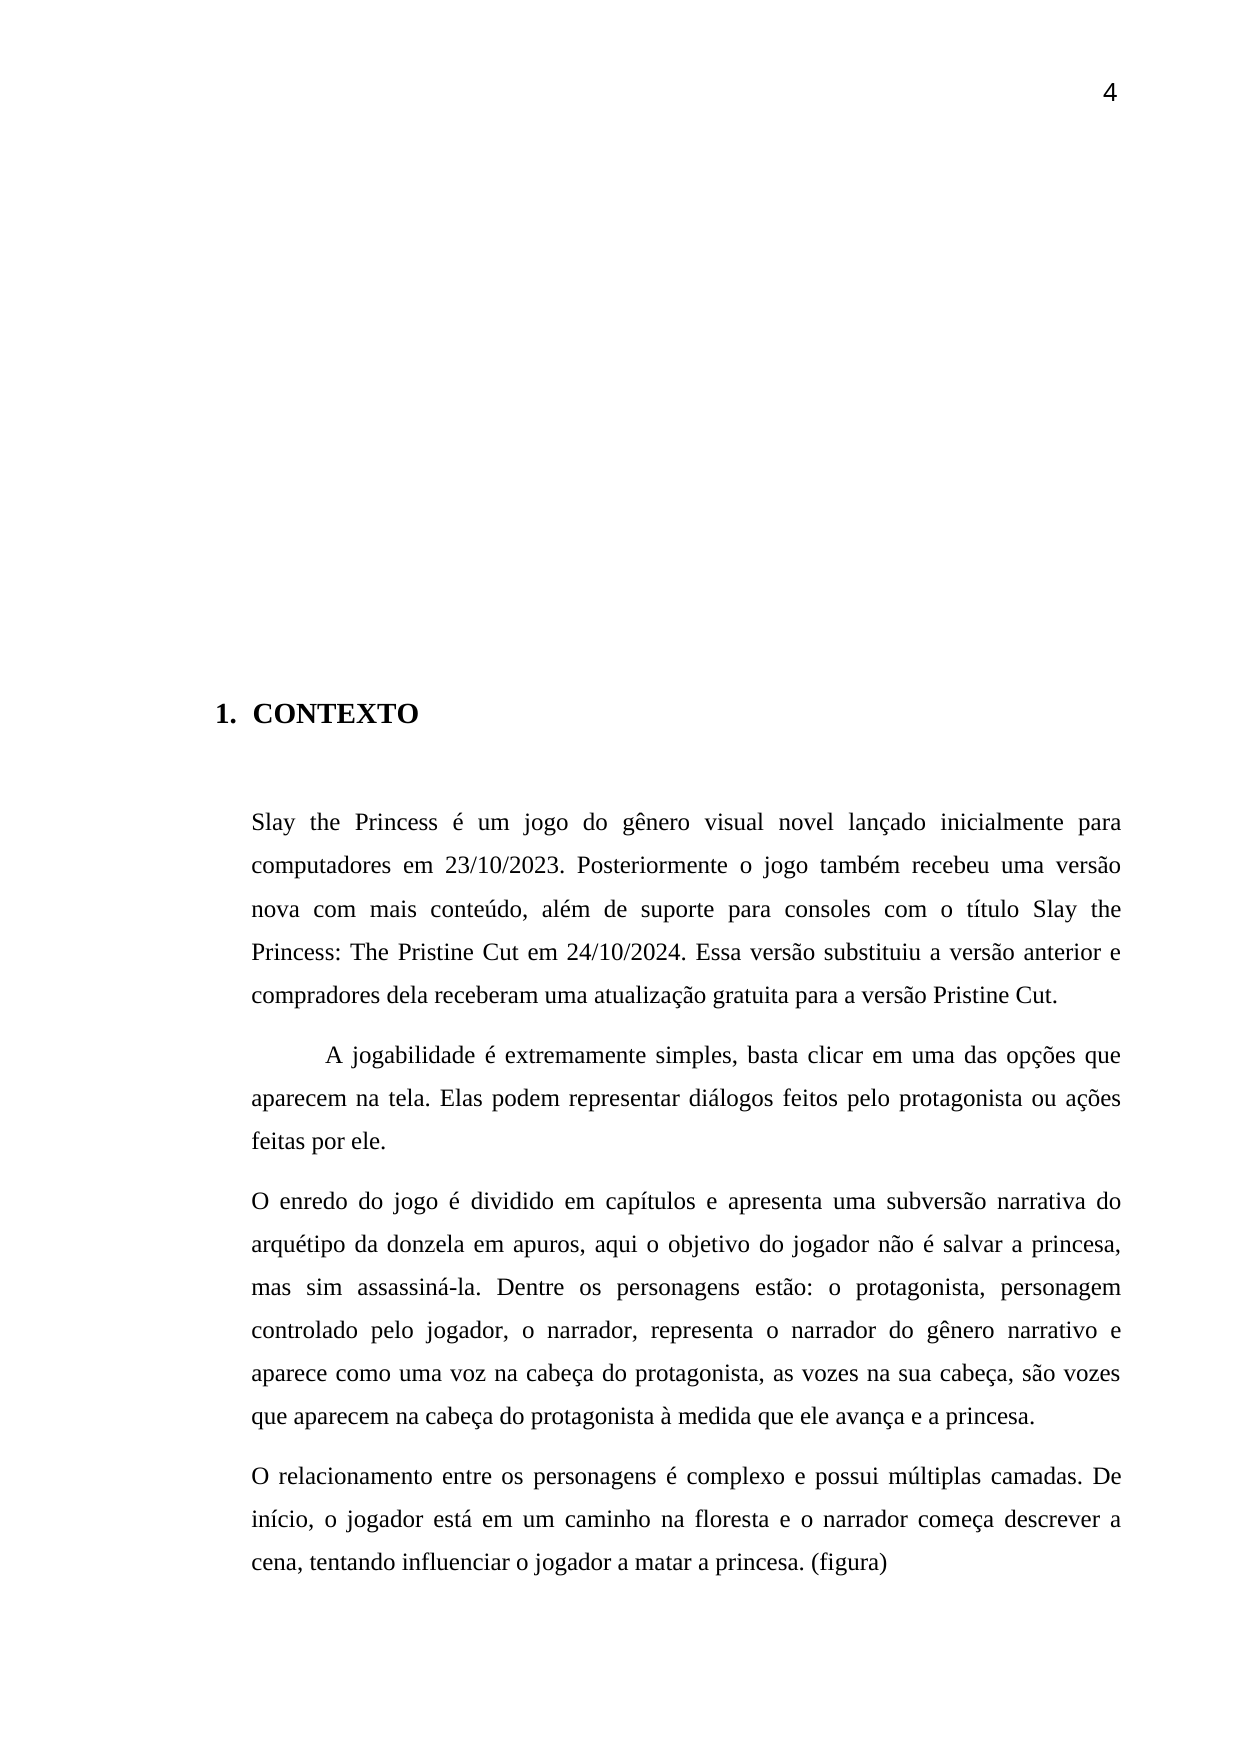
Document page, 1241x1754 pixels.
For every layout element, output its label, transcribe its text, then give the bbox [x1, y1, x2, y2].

text Slay the Princess é um jogo do gênero visual novel lançado inicialmente para computadores em 23/10/2023. Posteriormente o jogo também recebeu uma versão nova com mais conteúdo, além de suporte para consoles com o título Slay the Princess: The Pristine Cut em 24/10/2024. Essa versão substituiu a versão anterior e compradores dela receberam uma atualização gratuita para a versão Pristine Cut. [251, 807, 1122, 1009]
text O enredo do jogo é dividido em capítulos e apresenta uma subversão narrativa do arquétipo da donzela em apuros, aqui o objetivo do jogador não é salvar a princesa, mas sim assassiná-la. Dentre os personagens estão: o protagonista, personagem controlado pelo jogador, o narrador, representa o narrador do gênero narrativo e aparece como uma voz na cabeça do protagonista, as vozes na sua cabeça, são vozes que aparecem na cabeça do protagonista à medida que ele avança e a princesa. [251, 1186, 1122, 1430]
text A jogabilidade é extremamente simples, basta clicar em uma das opções que aparecem na tela. Elas podem representar diálogos feitos pelo protagonista ou ações feitas por ele. [251, 1040, 1122, 1155]
list CONTEXTO [215, 696, 1122, 730]
text O relacionamento entre os personagens é complexo e possui múltiplas camadas. De início, o jogador está em um caminho na floresta e o narrador começa descrever a cena, tentando influenciar o jogador a matar a princesa. (figura) [251, 1461, 1122, 1576]
